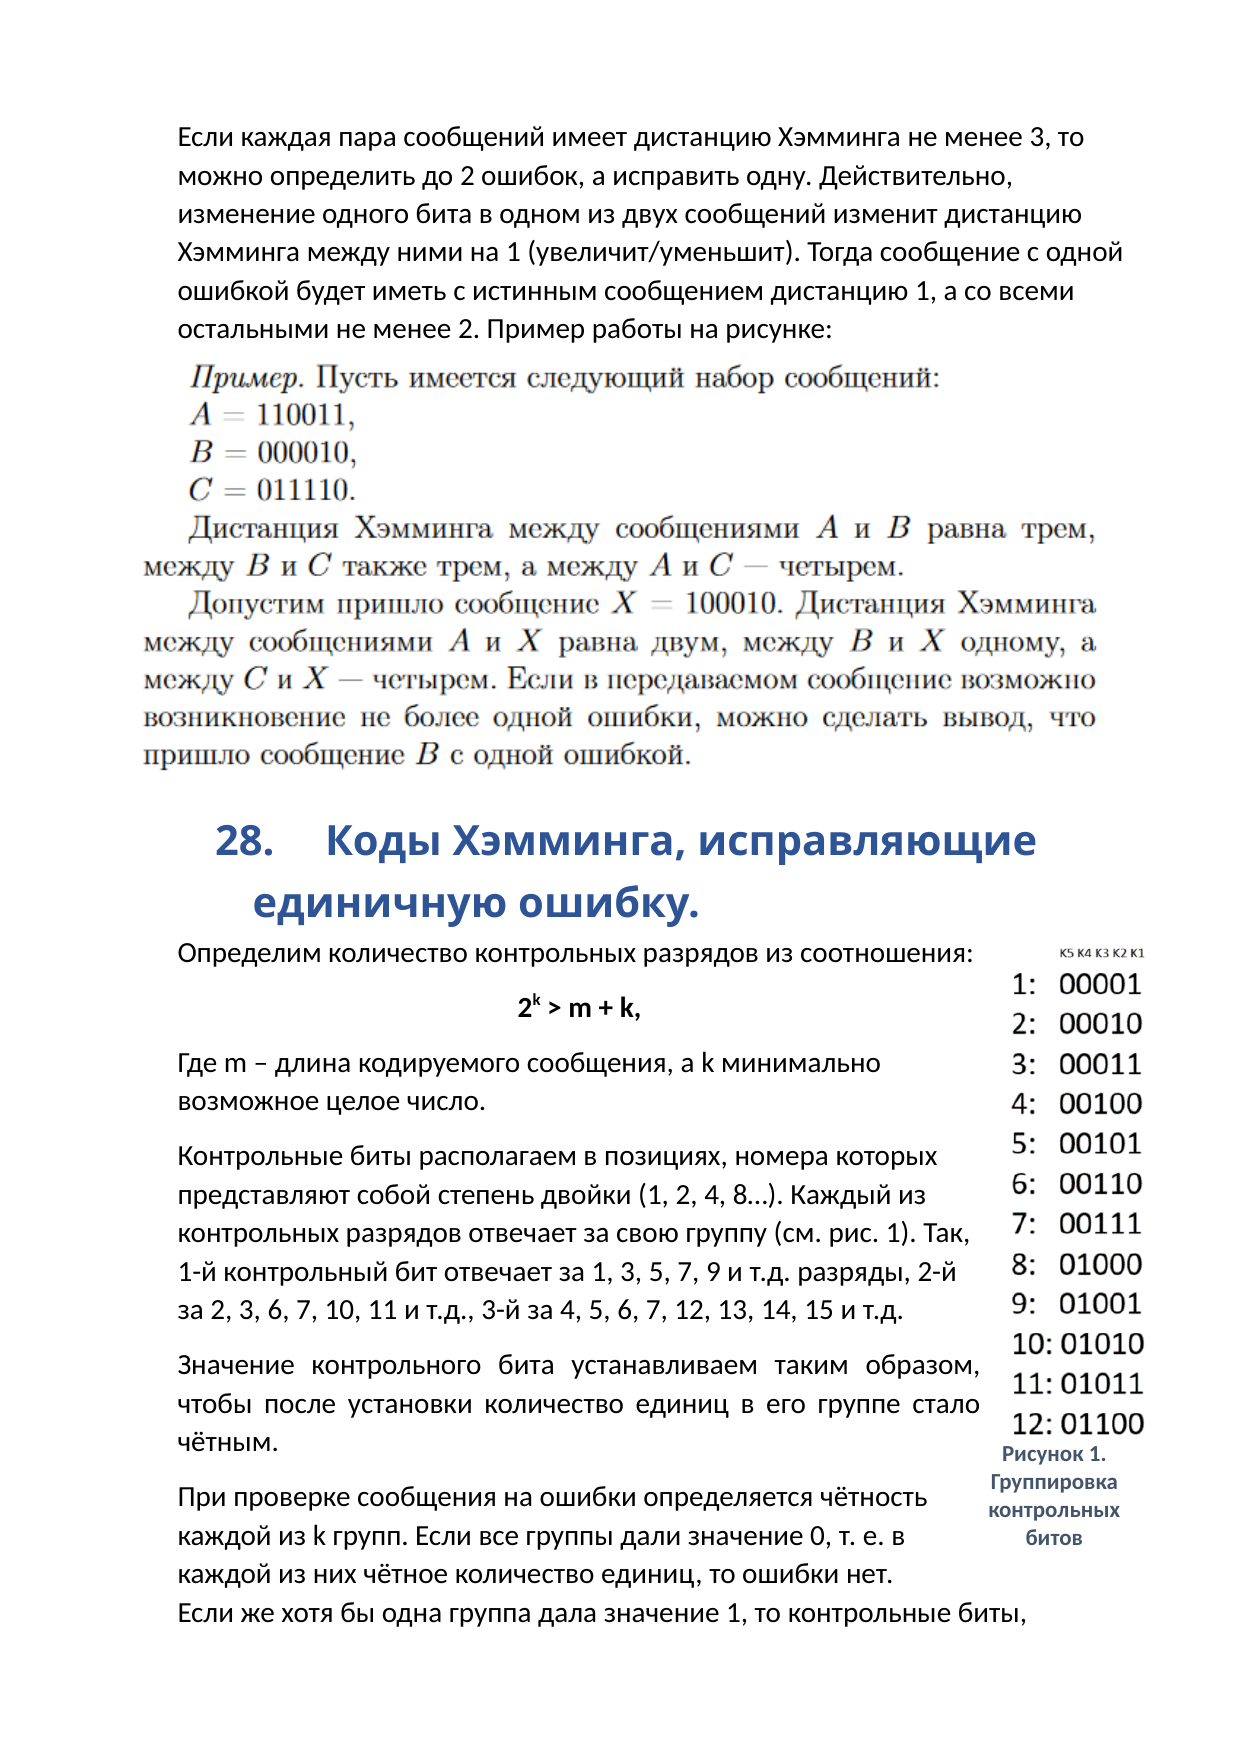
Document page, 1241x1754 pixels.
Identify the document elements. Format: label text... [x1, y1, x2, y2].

picture [1000, 935, 1152, 1486]
text Рисунок 1. Группировка контрольных битов [975, 1439, 1133, 1551]
subtitle Коды Хэмминга, исправляющие единичную ошибку. [215, 374, 1152, 929]
text Если каждая пара сообщений имеет дистанцию Хэмминга не менее 3, то можно определить до 2 ошибок, а исправить одну. Действительно, изменение одного бита в одном из двух сообщений изменит дистанцию Хэмминга между ними на 1 (увеличит/уменьшит). Тогда сообщение с одной ошибкой будет иметь с истинным сообщением дистанцию 1, а со всеми остальными не менее 2. Пример работы на рисунке: [177, 118, 1152, 346]
picture [132, 358, 1108, 779]
text Где m – длина кодируемого сообщения, а k минимально возможное целое число. [177, 1044, 1000, 1118]
text Значение контрольного бита устанавливаем таким образом, чтобы после установки количество единиц в его группе стало чётным. [177, 1346, 1000, 1459]
text 2­k > m + k, [177, 989, 1000, 1024]
text Контрольные биты располагаем в позициях, номера которых представляют собой степень двойки (1, 2, 4, 8…). Каждый из контрольных разрядов отвечает за свою группу (см. рис. 1). Так, 1-й контрольный бит отвечает за 1, 3, 5, 7, 9 и т.д. разряды, 2-й за 2, 3, 6, 7, 10, 11 и т.д., 3-й за 4, 5, 6, 7, 12, 13, 14, 15 и т.д. [177, 1137, 1000, 1327]
text При проверке сообщения на ошибки определяется чётность каждой из k групп. Если все группы дали значение 0, т. е. в каждой из них чётное количество единиц, то ошибки нет. Если же хотя бы одна группа дала значение 1, то контрольные биты, [177, 1478, 1152, 1629]
text Определим количество контрольных разрядов из соотношения: [177, 934, 1152, 969]
